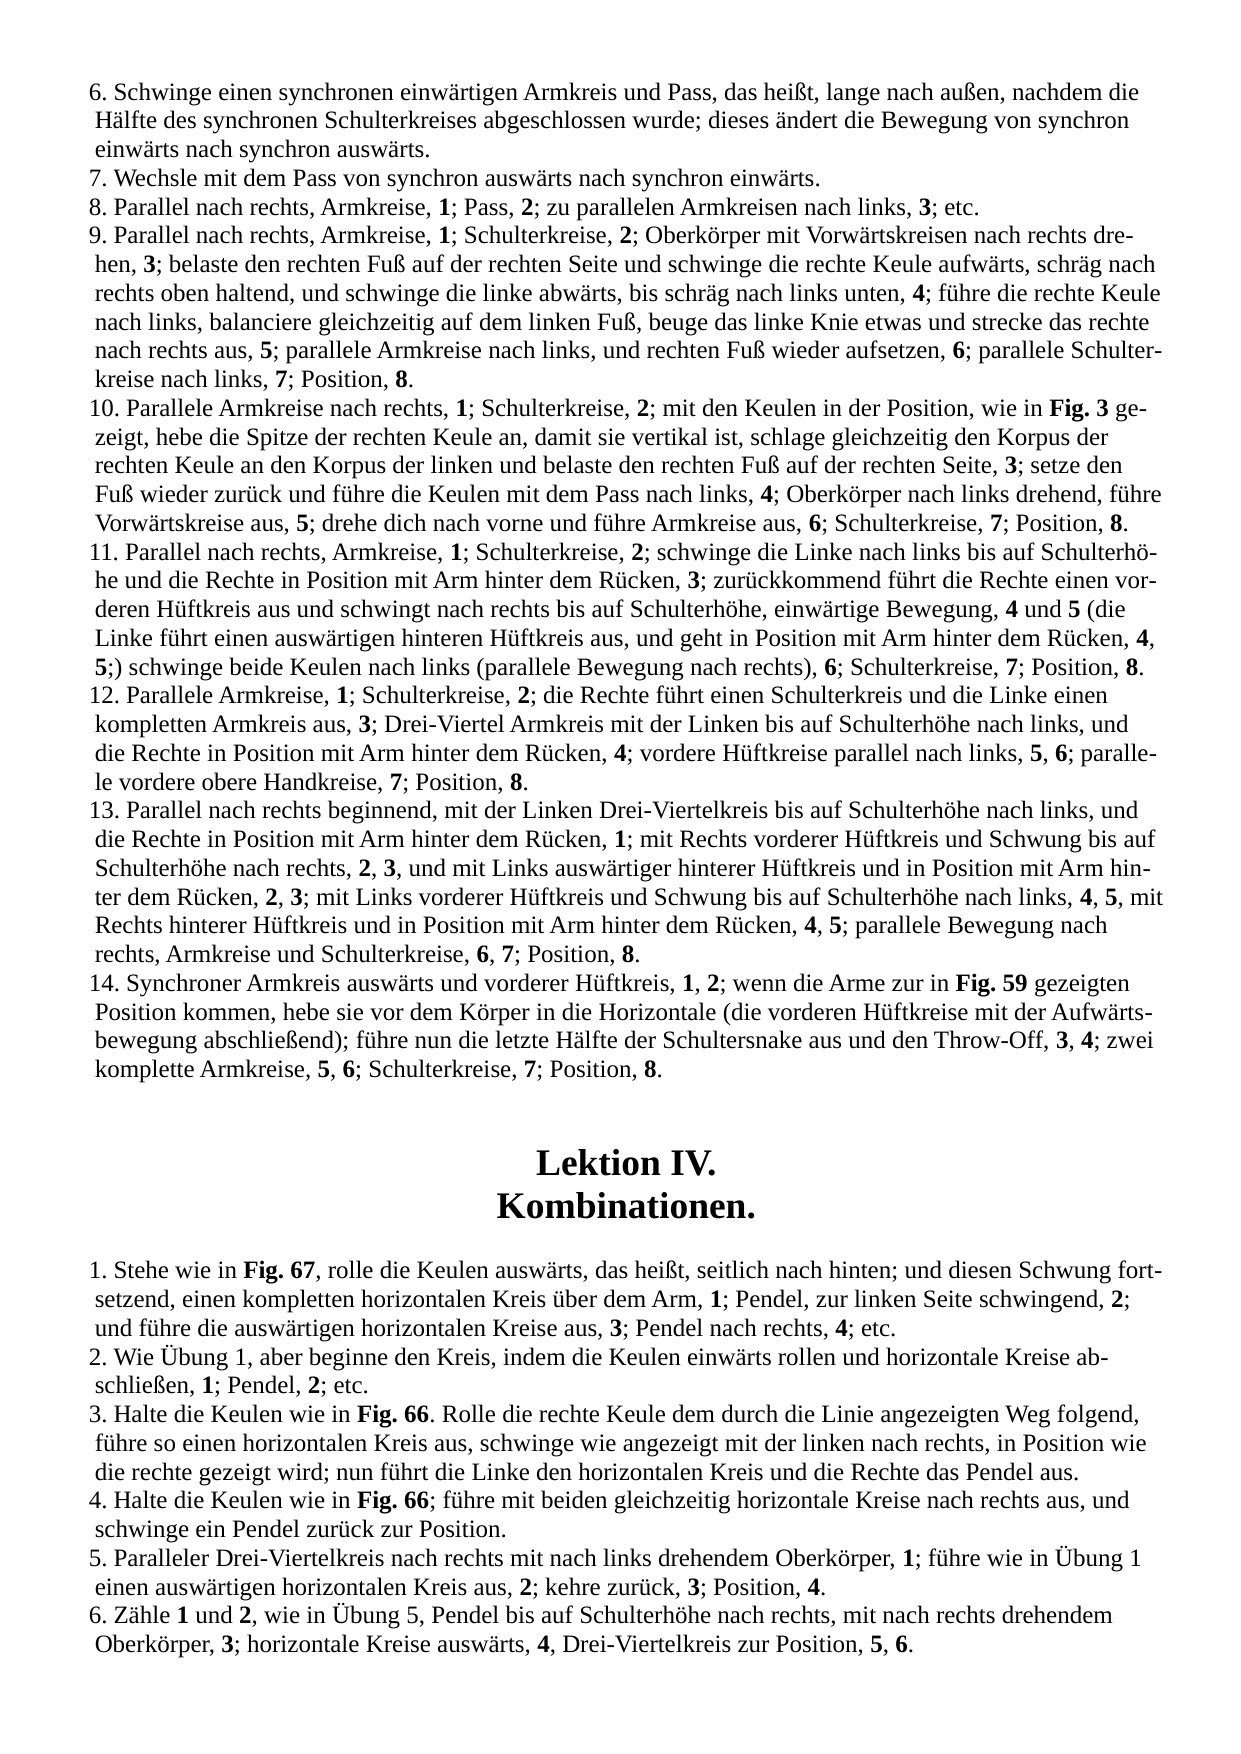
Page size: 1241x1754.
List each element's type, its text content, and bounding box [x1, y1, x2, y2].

list Parallele Armkreise nach rechts, 1; Schulterkreise, 2; mit den Keulen in der Position, wie in Fig. 3 ge­zeigt, hebe die Spitze der rechten Keule an, damit sie vertikal ist, schlage gleichzeitig den Korpus der rechten Keule an den Korpus der linken und belaste den rechten Fuß auf der rechten Seite, 3; setze den Fuß wieder zurück und führe die Keulen mit dem Pass nach links, 4; Oberkörper nach links drehend, führe Vorwärtskreise aus, 5; drehe dich nach vorne und führe Armkreise aus, 6; Schulterkreise, 7; Position, 8. [77, 393, 1163, 537]
text Kombinationen. [77, 1184, 1163, 1227]
list Zähle 1 und 2, wie in Übung 5, Pendel bis auf Schulterhöhe nach rechts, mit nach rechts drehendem Oberkörper, 3; horizontale Kreise auswärts, 4, Drei-Viertelkreis zur Position, 5, 6. [77, 1601, 1163, 1658]
list Parallel nach rechts, Armkreise, 1; Pass, 2; zu parallelen Armkreisen nach links, 3; etc. [77, 192, 1163, 221]
list Parallel nach rechts, Armkreise, 1; Schulterkreise, 2; Oberkörper mit Vorwärtskreisen nach rechts dre­hen, 3; belaste den rechten Fuß auf der rechten Seite und schwinge die rechte Keule aufwärts, schräg nach rechts oben haltend, und schwinge die linke abwärts, bis schräg nach links unten, 4; führe die rechte Keule nach links, balanciere gleichzeitig auf dem linken Fuß, beuge das linke Knie etwas und strecke das rechte nach rechts aus, 5; parallele Armkreise nach links, und rechten Fuß wieder aufsetzen, 6; parallele Schulter­kreise nach links, 7; Position, 8. [77, 221, 1163, 393]
list Paralleler Drei-Viertelkreis nach rechts mit nach links drehendem Oberkörper, 1; führe wie in Übung 1 einen auswärtigen horizontalen Kreis aus, 2; kehre zurück, 3; Position, 4. [77, 1543, 1163, 1601]
list Halte die Keulen wie in Fig. 66. Rolle die rechte Keule dem durch die Linie angezeigten Weg folgend, führe so einen horizontalen Kreis aus, schwinge wie angezeigt mit der linken nach rechts, in Position wie die rechte gezeigt wird; nun führt die Linke den horizontalen Kreis und die Rechte das Pendel aus. [77, 1399, 1163, 1486]
list Stehe wie in Fig. 67, rolle die Keulen auswärts, das heißt, seitlich nach hinten; und diesen Schwung fort­setzend, einen kompletten horizontalen Kreis über dem Arm, 1; Pendel, zur linken Seite schwingend, 2; und führe die auswärtigen horizontalen Kreise aus, 3; Pendel nach rechts, 4; etc. [77, 1256, 1163, 1342]
list Synchroner Armkreis auswärts und vorderer Hüftkreis, 1, 2; wenn die Arme zur in Fig. 59 gezeigten Position kommen, hebe sie vor dem Körper in die Horizontale (die vorderen Hüftkreise mit der Aufwärts­bewegung abschließend); führe nun die letzte Hälfte der Schultersnake aus und den Throw-Off, 3, 4; zwei komplette Armkreise, 5, 6; Schulterkreise, 7; Position, 8. [77, 968, 1163, 1083]
list Schwinge einen synchronen einwärtigen Armkreis und Pass, das heißt, lange nach außen, nachdem die Hälfte des synchronen Schulterkreises abgeschlossen wurde; dieses ändert die Bewegung von synchron einwärts nach synchron auswärts. [77, 77, 1163, 163]
list Parallel nach rechts, Armkreise, 1; Schulterkreise, 2; schwinge die Linke nach links bis auf Schulterhö­he und die Rechte in Position mit Arm hinter dem Rücken, 3; zurückkommend führt die Rechte einen vor­deren Hüftkreis aus und schwingt nach rechts bis auf Schulterhöhe, einwärtige Bewegung, 4 und 5 (die Linke führt einen auswärtigen hinteren Hüftkreis aus, und geht in Position mit Arm hinter dem Rücken, 4, 5;) schwinge beide Keulen nach links (parallele Bewegung nach rechts), 6; Schulterkreise, 7; Position, 8. [77, 537, 1163, 681]
list Wechsle mit dem Pass von synchron auswärts nach synchron einwärts. [77, 163, 1163, 192]
list Wie Übung 1, aber beginne den Kreis, indem die Keulen einwärts rollen und horizontale Kreise ab­schließen, 1; Pendel, 2; etc. [77, 1342, 1163, 1399]
text Lektion IV. [77, 1141, 1163, 1184]
list Halte die Keulen wie in Fig. 66; führe mit beiden gleichzeitig horizontale Kreise nach rechts aus, und schwinge ein Pendel zurück zur Position. [77, 1486, 1163, 1543]
list Parallel nach rechts beginnend, mit der Linken Drei-Viertelkreis bis auf Schulterhöhe nach links, und die Rechte in Position mit Arm hinter dem Rücken, 1; mit Rechts vorderer Hüftkreis und Schwung bis auf Schulterhöhe nach rechts, 2, 3, und mit Links auswärtiger hinterer Hüftkreis und in Position mit Arm hin­ter dem Rücken, 2, 3; mit Links vorderer Hüftkreis und Schwung bis auf Schulterhöhe nach links, 4, 5, mit Rechts hinterer Hüftkreis und in Position mit Arm hinter dem Rücken, 4, 5; parallele Bewegung nach rechts, Armkreise und Schulterkreise, 6, 7; Position, 8. [77, 796, 1163, 968]
list Parallele Armkreise, 1; Schulterkreise, 2; die Rechte führt einen Schulterkreis und die Linke einen kompletten Armkreis aus, 3; Drei-Viertel Armkreis mit der Linken bis auf Schulterhöhe nach links, und die Rechte in Position mit Arm hinter dem Rücken, 4; vordere Hüftkreise parallel nach links, 5, 6; paralle­le vordere obere Handkreise, 7; Position, 8. [77, 681, 1163, 796]
